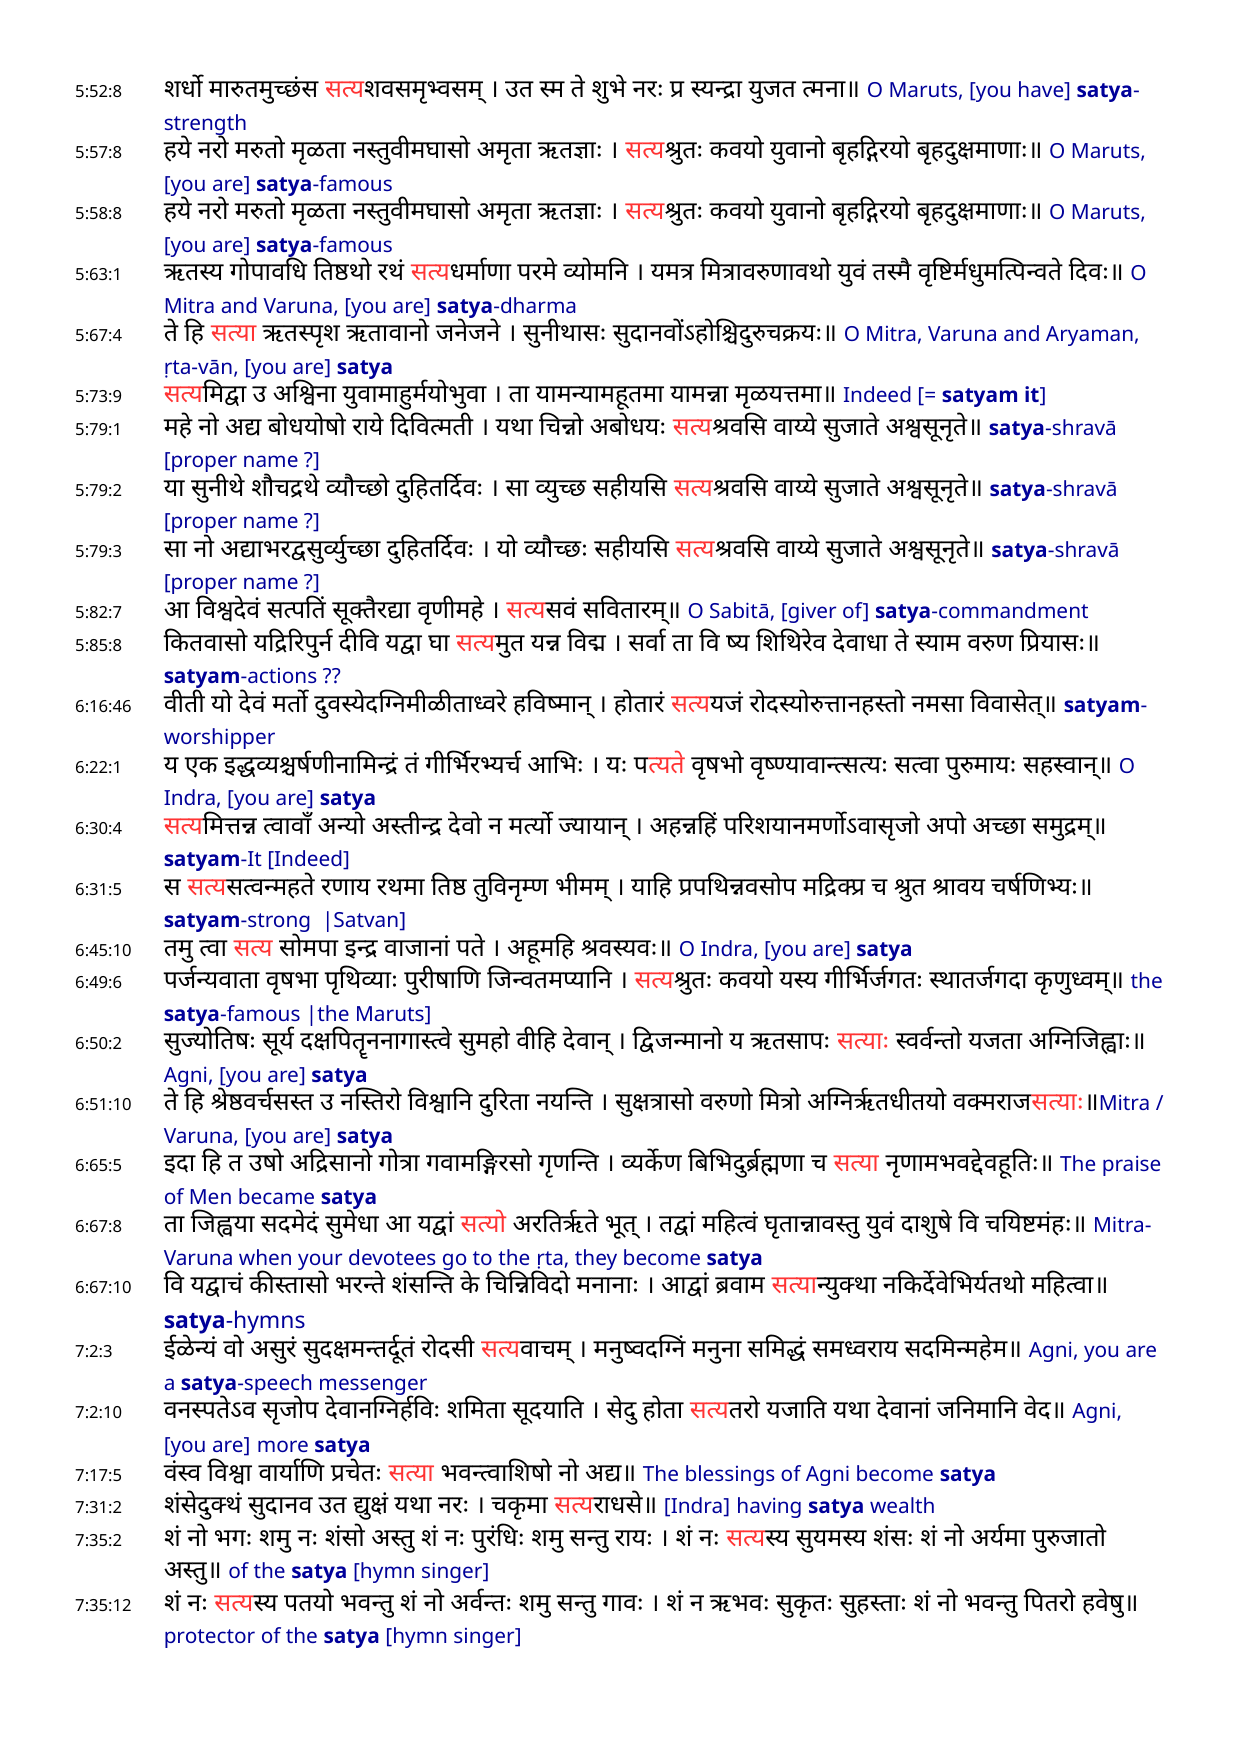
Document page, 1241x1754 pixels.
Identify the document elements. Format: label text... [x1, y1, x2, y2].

text 5:67:4 ते हि सत्या ऋतस्पृश ऋतावानो जनेजने । सुनीथासः सुदानवोंऽहोश्चिदुरुचक्रयः॥ O Mitra, Varuna and Aryaman, ṛta-vān, [you are] satya [75, 319, 1165, 380]
text 7:2:10 वनस्पतेऽव सृजोप देवानग्निर्हविः शमिता सूदयाति । सेदु होता सत्यतरो यजाति यथा देवानां जनिमानि वेद॥ Agni, [you are] more satya [75, 1396, 1165, 1458]
text 7:2:3 ईळेन्यं वो असुरं सुदक्षमन्तर्दूतं रोदसी सत्यवाचम् । मनुष्वदग्निं मनुना समिद्धं समध्वराय सदमिन्महेम॥ Agni, you are a satya-speech messenger [75, 1335, 1165, 1396]
text 5:73:9 सत्यमिद्वा उ अश्विना युवामाहुर्मयोभुवा । ता यामन्यामहूतमा यामन्ना मृळयत्तमा॥ Indeed [= satyam it] [75, 380, 1165, 413]
text 5:57:8 हये नरो मरुतो मृळता नस्तुवीमघासो अमृता ऋतज्ञाः । सत्यश्रुतः कवयो युवानो बृहद्गिरयो बृहदुक्षमाणाः॥ O Maruts, [you are] satya-famous [75, 136, 1165, 197]
text 5:79:2 या सुनीथे शौचद्रथे व्यौच्छो दुहितर्दिवः । सा व्युच्छ सहीयसि सत्यश्रवसि वाय्ये सुजाते अश्वसूनृते॥ satya-shravā [proper name ?] [75, 474, 1165, 535]
text 5:58:8 हये नरो मरुतो मृळता नस्तुवीमघासो अमृता ऋतज्ञाः । सत्यश्रुतः कवयो युवानो बृहद्गिरयो बृहदुक्षमाणाः॥ O Maruts, [you are] satya-famous [75, 197, 1165, 258]
text 6:67:8 ता जिह्वया सदमेदं सुमेधा आ यद्वां सत्यो अरतिर्ऋते भूत् । तद्वां महित्वं घृतान्नावस्तु युवं दाशुषे वि चयिष्टमंहः॥ Mitra-Varuna when your devotees go to the ṛta, they become satya [75, 1211, 1165, 1272]
text 6:50:2 सुज्योतिषः सूर्य दक्षपितॄननागास्त्वे सुमहो वीहि देवान् । द्विजन्मानो य ऋतसापः सत्याः स्वर्वन्तो यजता अग्निजिह्वाः॥Agni, [you are] satya [75, 1027, 1165, 1088]
text 7:31:2 शंसेदुक्थं सुदानव उत द्युक्षं यथा नरः । चकृमा सत्यराधसे॥ [Indra] having satya wealth [75, 1491, 1165, 1524]
text 6:67:10 वि यद्वाचं कीस्तासो भरन्ते शंसन्ति के चिन्निविदो मनानाः । आद्वां ब्रवाम सत्यान्युक्था नकिर्देवेभिर्यतथो महित्वा॥ satya-hymns [75, 1272, 1165, 1335]
text 5:52:8 शर्धो मारुतमुच्छंस सत्यशवसमृभ्वसम् । उत स्म ते शुभे नरः प्र स्यन्द्रा युजत त्मना॥ O Maruts, [you have] satya-strength [75, 75, 1165, 136]
text 7:35:12 शं नः सत्यस्य पतयो भवन्तु शं नो अर्वन्तः शमु सन्तु गावः । शं न ऋभवः सुकृतः सुहस्ताः शं नो भवन्तु पितरो हवेषु॥ protector of the satya [hymn singer] [75, 1589, 1165, 1650]
text 5:63:1 ऋतस्य गोपावधि तिष्ठथो रथं सत्यधर्माणा परमे व्योमनि । यमत्र मित्रावरुणावथो युवं तस्मै वृष्टिर्मधुमत्पिन्वते दिवः॥ O Mitra and Varuna, [you are] satya-dharma [75, 258, 1165, 319]
text 6:22:1 य एक इद्धव्यश्चर्षणीनामिन्द्रं तं गीर्भिरभ्यर्च आभिः । यः पत्यते वृषभो वृष्ण्यावान्त्सत्यः सत्वा पुरुमायः सहस्वान्॥ O Indra, [you are] satya [75, 751, 1165, 812]
text 6:49:6 पर्जन्यवाता वृषभा पृथिव्याः पुरीषाणि जिन्वतमप्यानि । सत्यश्रुतः कवयो यस्य गीर्भिर्जगतः स्थातर्जगदा कृणुध्वम्॥ the satya-famous |the Maruts] [75, 966, 1165, 1027]
text 7:17:5 वंस्व विश्वा वार्याणि प्रचेतः सत्या भवन्त्वाशिषो नो अद्य॥ The blessings of Agni become satya [75, 1458, 1165, 1491]
text 6:45:10 तमु त्वा सत्य सोमपा इन्द्र वाजानां पते । अहूमहि श्रवस्यवः॥ O Indra, [you are] satya [75, 934, 1165, 966]
text 6:51:10 ते हि श्रेष्ठवर्चसस्त उ नस्तिरो विश्वानि दुरिता नयन्ति । सुक्षत्रासो वरुणो मित्रो अग्निर्ऋतधीतयो वक्मराजसत्याः॥Mitra / Varuna, [you are] satya [75, 1088, 1165, 1149]
text 5:85:8 कितवासो यद्रिरिपुर्न दीवि यद्वा घा सत्यमुत यन्न विद्म । सर्वा ता वि ष्य शिथिरेव देवाधा ते स्याम वरुण प्रियासः॥ satyam-actions ?? [75, 628, 1165, 689]
text 5:82:7 आ विश्वदेवं सत्पतिं सूक्तैरद्या वृणीमहे । सत्यसवं सवितारम्॥ O Sabitā, [giver of] satya-commandment [75, 596, 1165, 628]
text 5:79:3 सा नो अद्याभरद्वसुर्व्युच्छा दुहितर्दिवः । यो व्यौच्छः सहीयसि सत्यश्रवसि वाय्ये सुजाते अश्वसूनृते॥ satya-shravā [proper name ?] [75, 535, 1165, 596]
text 7:35:2 शं नो भगः शमु नः शंसो अस्तु शं नः पुरंधिः शमु सन्तु रायः । शं नः सत्यस्य सुयमस्य शंसः शं नो अर्यमा पुरुजातो अस्तु॥ of the satya [hymn singer] [75, 1524, 1165, 1589]
text 6:16:46 वीती यो देवं मर्तो दुवस्येदग्निमीळीताध्वरे हविष्मान् । होतारं सत्ययजं रोदस्योरुत्तानहस्तो नमसा विवासेत्॥ satyam-worshipper [75, 689, 1165, 751]
text 6:65:5 इदा हि त उषो अद्रिसानो गोत्रा गवामङ्गिरसो गृणन्ति । व्यर्केण बिभिदुर्ब्रह्मणा च सत्या नृणामभवद्देवहूतिः॥ The praise of Men became satya [75, 1149, 1165, 1211]
text 6:30:4 सत्यमित्तन्न त्वावाँ अन्यो अस्तीन्द्र देवो न मर्त्यो ज्यायान् । अहन्नहिं परिशयानमर्णोऽवासृजो अपो अच्छा समुद्रम्॥satyam-It [Indeed] [75, 812, 1165, 873]
text 6:31:5 स सत्यसत्वन्महते रणाय रथमा तिष्ठ तुविनृम्ण भीमम् । याहि प्रपथिन्नवसोप मद्रिक्प्र च श्रुत श्रावय चर्षणिभ्यः॥ satyam-strong |Satvan] [75, 873, 1165, 934]
text 5:79:1 महे नो अद्य बोधयोषो राये दिवित्मती । यथा चिन्नो अबोधयः सत्यश्रवसि वाय्ये सुजाते अश्वसूनृते॥ satya-shravā [proper name ?] [75, 413, 1165, 474]
